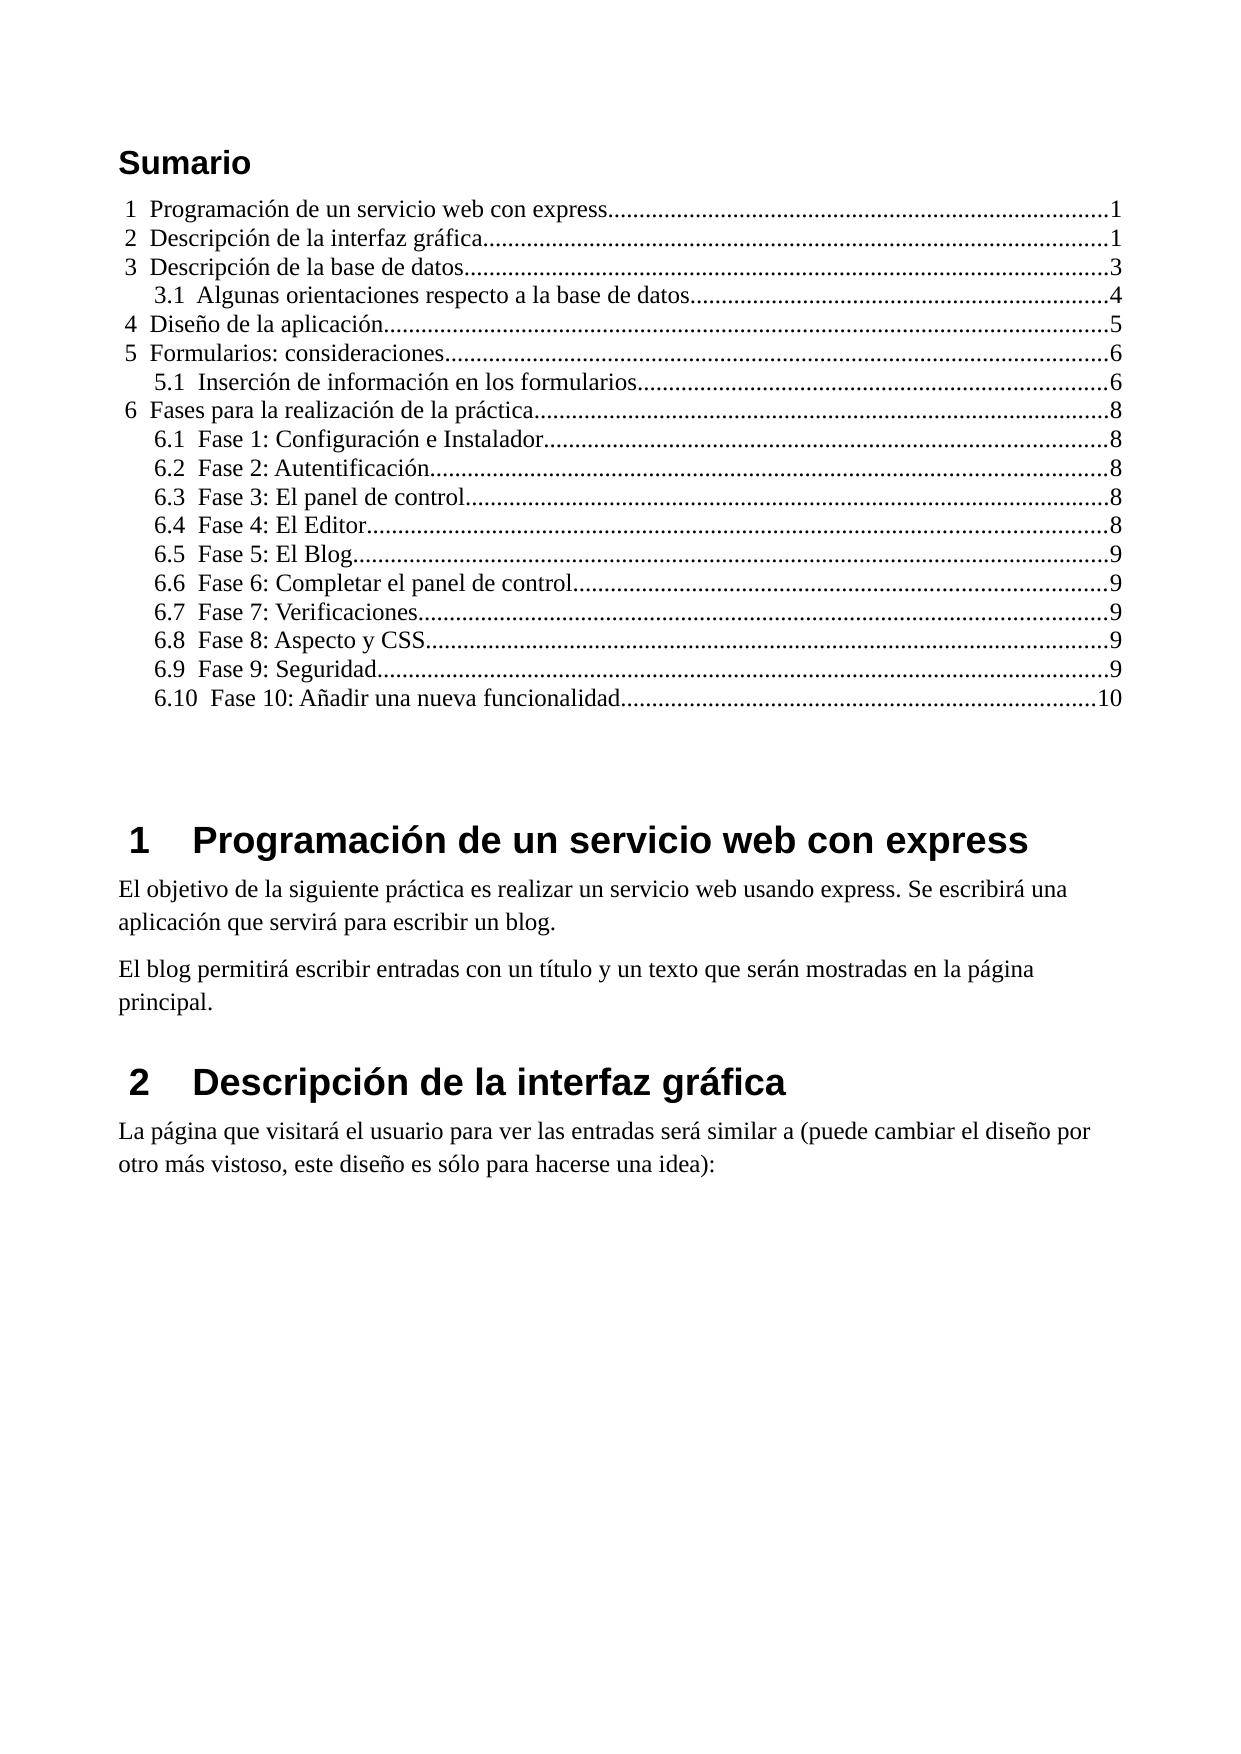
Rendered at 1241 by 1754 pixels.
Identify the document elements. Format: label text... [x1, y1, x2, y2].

text 6.2 Fase 2: Autentificación 8 [148, 453, 1122, 482]
text 6.3 Fase 3: El panel de control 8 [148, 482, 1122, 510]
text 3.1 Algunas orientaciones respecto a la base de datos 4 [148, 280, 1122, 309]
text 3 Descripción de la base de datos 3 [118, 252, 1122, 280]
text 5.1 Inserción de información en los formularios 6 [148, 367, 1122, 395]
text 6.10 Fase 10: Añadir una nueva funcionalidad 10 [148, 683, 1122, 712]
text 6.5 Fase 5: El Blog 9 [148, 539, 1122, 568]
text 1 Programación de un servicio web con express 1 [118, 194, 1122, 223]
text 2 Descripción de la interfaz gráfica 1 [118, 223, 1122, 252]
text 5 Formularios: consideraciones 6 [118, 338, 1122, 367]
text 6.8 Fase 8: Aspecto y CSS 9 [148, 625, 1122, 654]
text 6.6 Fase 6: Completar el panel de control 9 [148, 568, 1122, 597]
text 6.7 Fase 7: Verificaciones 9 [148, 597, 1122, 625]
subtitle Sumario [118, 143, 1122, 182]
text 6.1 Fase 1: Configuración e Instalador 8 [148, 424, 1122, 453]
subtitle Programación de un servicio web con express [118, 818, 1122, 861]
text 6 Fases para la realización de la práctica 8 [118, 395, 1122, 424]
text 6.4 Fase 4: El Editor 8 [148, 510, 1122, 539]
text 4 Diseño de la aplicación 5 [118, 309, 1122, 338]
text El blog permitirá escribir entradas con un título y un texto que serán mostradas en la página principal. [118, 954, 1122, 1016]
text La página que visitará el usuario para ver las entradas será similar a (puede cambiar el diseño por otro más vistoso, este diseño es sólo para hacerse una idea): [118, 1116, 1122, 1178]
text El objetivo de la siguiente práctica es realizar un servicio web usando express. Se escribirá una aplicación que servirá para escribir un blog. [118, 874, 1122, 936]
text 6.9 Fase 9: Seguridad 9 [148, 654, 1122, 683]
subtitle Descripción de la interfaz gráfica [118, 1060, 1122, 1104]
